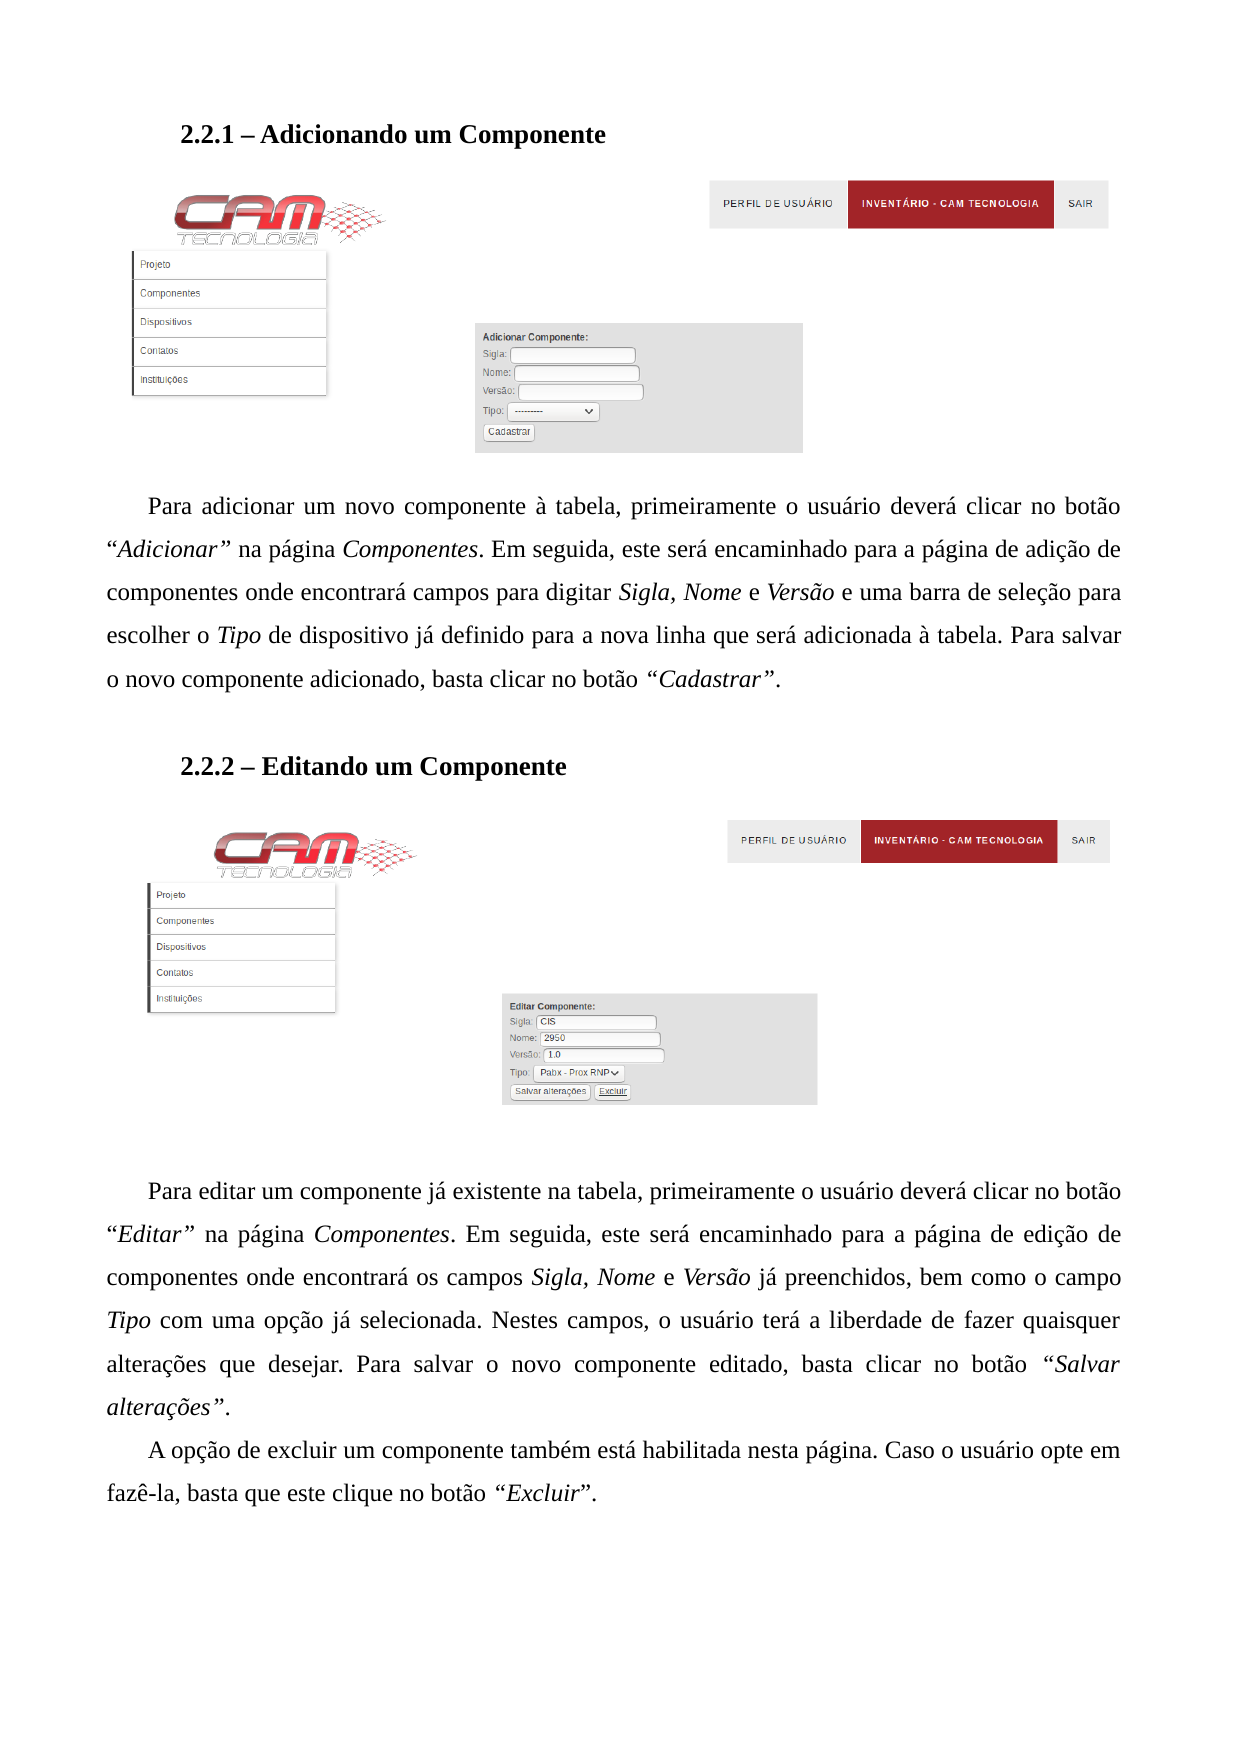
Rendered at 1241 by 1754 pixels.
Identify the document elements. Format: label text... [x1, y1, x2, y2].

picture [147, 814, 1118, 1138]
text Para adicionar um novo componente à tabela, primeiramente o usuário deverá clicar no botão “Adicionar” na página Componentes. Em seguida, este será encaminhado para a página de adição de componentes onde encontrará campos para digitar Sigla, Nome e Versão e uma barra de seleção para escolher o Tipo de dispositivo já definido para a nova linha que será adicionada à tabela. Para salvar o novo componente adicionado, basta clicar no botão “Cadastrar”. [106, 491, 1122, 692]
text A opção de excluir um componente também está habilitada nesta página. Caso o usuário opte em fazê-la, basta que este clique no botão “Excluir”. [106, 1435, 1122, 1507]
text 2.2.1 – Adicionando um Componente [106, 118, 1122, 149]
picture [131, 173, 1113, 463]
text 2.2.2 – Editando um Componente [106, 750, 1122, 781]
text Para editar um componente já existente na tabela, primeiramente o usuário deverá clicar no botão “Editar” na página Componentes. Em seguida, este será encaminhado para a página de edição de componentes onde encontrará os campos Sigla, Nome e Versão já preenchidos, bem como o campo Tipo com uma opção já selecionada. Nestes campos, o usuário terá a liberdade de fazer quaisquer alterações que desejar. Para salvar o novo componente editado, basta clicar no botão “Salvar alterações”. [106, 1176, 1122, 1421]
